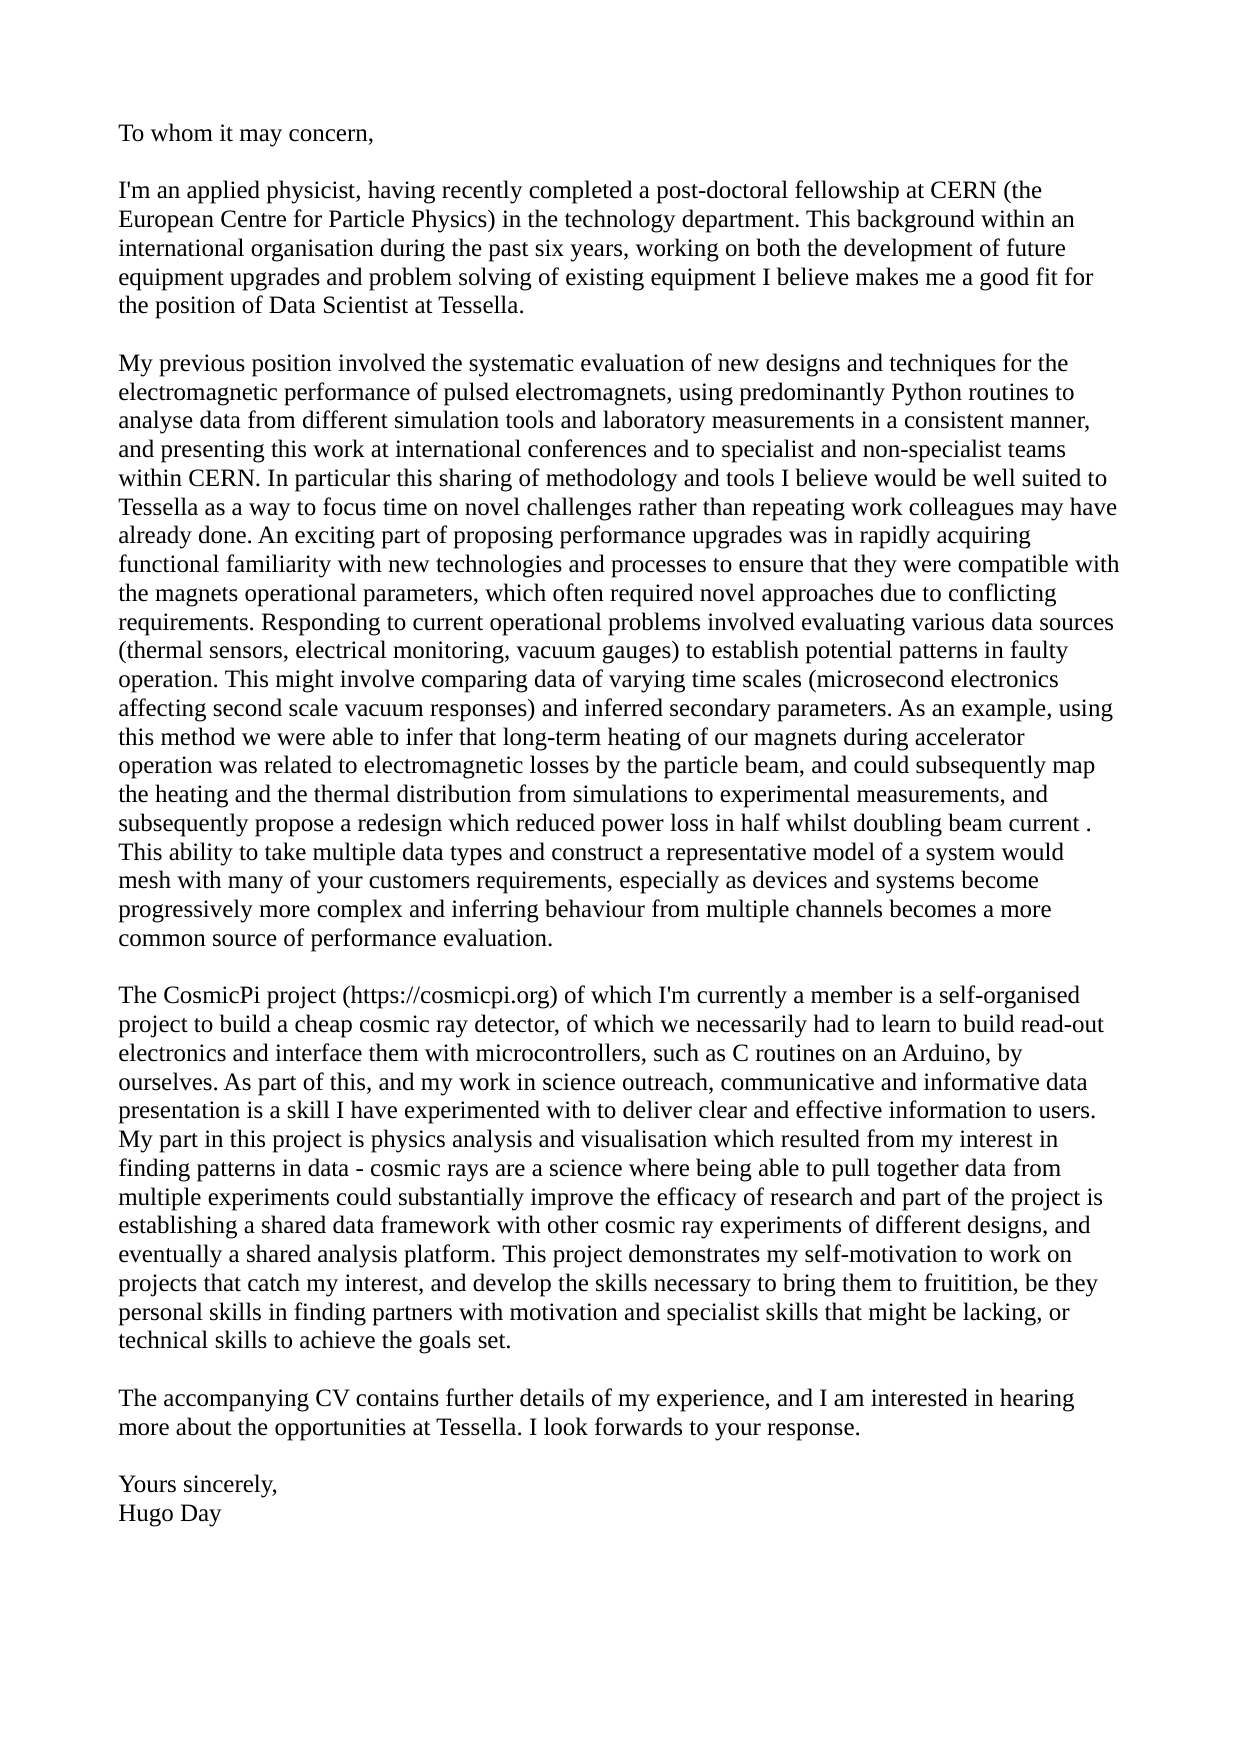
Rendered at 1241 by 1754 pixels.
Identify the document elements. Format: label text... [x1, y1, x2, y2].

text I'm an applied physicist, having recently completed a post-doctoral fellowship at CERN (the European Centre for Particle Physics) in the technology department. This background within an international organisation during the past six years, working on both the development of future equipment upgrades and problem solving of existing equipment I believe makes me a good fit for the position of Data Scientist at Tessella. [118, 176, 1122, 319]
text The accompanying CV contains further details of my experience, and I am interested in hearing more about the opportunities at Tessella. I look forwards to your response. [118, 1383, 1122, 1441]
text The CosmicPi project (https://cosmicpi.org) of which I'm currently a member is a self-organised project to build a cheap cosmic ray detector, of which we necessarily had to learn to build read-out electronics and interface them with microcontrollers, such as C routines on an Arduino, by ourselves. As part of this, and my work in science outreach, communicative and informative data presentation is a skill I have experimented with to deliver clear and effective information to users. My part in this project is physics analysis and visualisation which resulted from my interest in finding patterns in data - cosmic rays are a science where being able to pull together data from multiple experiments could substantially improve the efficacy of research and part of the project is establishing a shared data framework with other cosmic ray experiments of different designs, and eventually a shared analysis platform. This project demonstrates my self-motivation to work on projects that catch my interest, and develop the skills necessary to bring them to fruitition, be they personal skills in finding partners with motivation and specialist skills that might be lacking, or technical skills to achieve the goals set. [118, 981, 1122, 1354]
text My previous position involved the systematic evaluation of new designs and techniques for the electromagnetic performance of pulsed electromagnets, using predominantly Python routines to analyse data from different simulation tools and laboratory measurements in a consistent manner, and presenting this work at international conferences and to specialist and non-specialist teams within CERN. In particular this sharing of methodology and tools I believe would be well suited to Tessella as a way to focus time on novel challenges rather than repeating work colleagues may have already done. An exciting part of proposing performance upgrades was in rapidly acquiring functional familiarity with new technologies and processes to ensure that they were compatible with the magnets operational parameters, which often required novel approaches due to conflicting requirements. Responding to current operational problems involved evaluating various data sources (thermal sensors, electrical monitoring, vacuum gauges) to establish potential patterns in faulty operation. This might involve comparing data of varying time scales (microsecond electronics affecting second scale vacuum responses) and inferred secondary parameters. As an example, using this method we were able to infer that long-term heating of our magnets during accelerator operation was related to electromagnetic losses by the particle beam, and could subsequently map the heating and the thermal distribution from simulations to experimental measurements, and subsequently propose a redesign which reduced power loss in half whilst doubling beam current . This ability to take multiple data types and construct a representative model of a system would mesh with many of your customers requirements, especially as devices and systems become progressively more complex and inferring behaviour from multiple channels becomes a more common source of performance evaluation. [118, 348, 1122, 952]
text To whom it may concern, [118, 118, 1122, 147]
text Yours sincerely, [118, 1469, 1122, 1498]
text Hugo Day [118, 1498, 1122, 1527]
